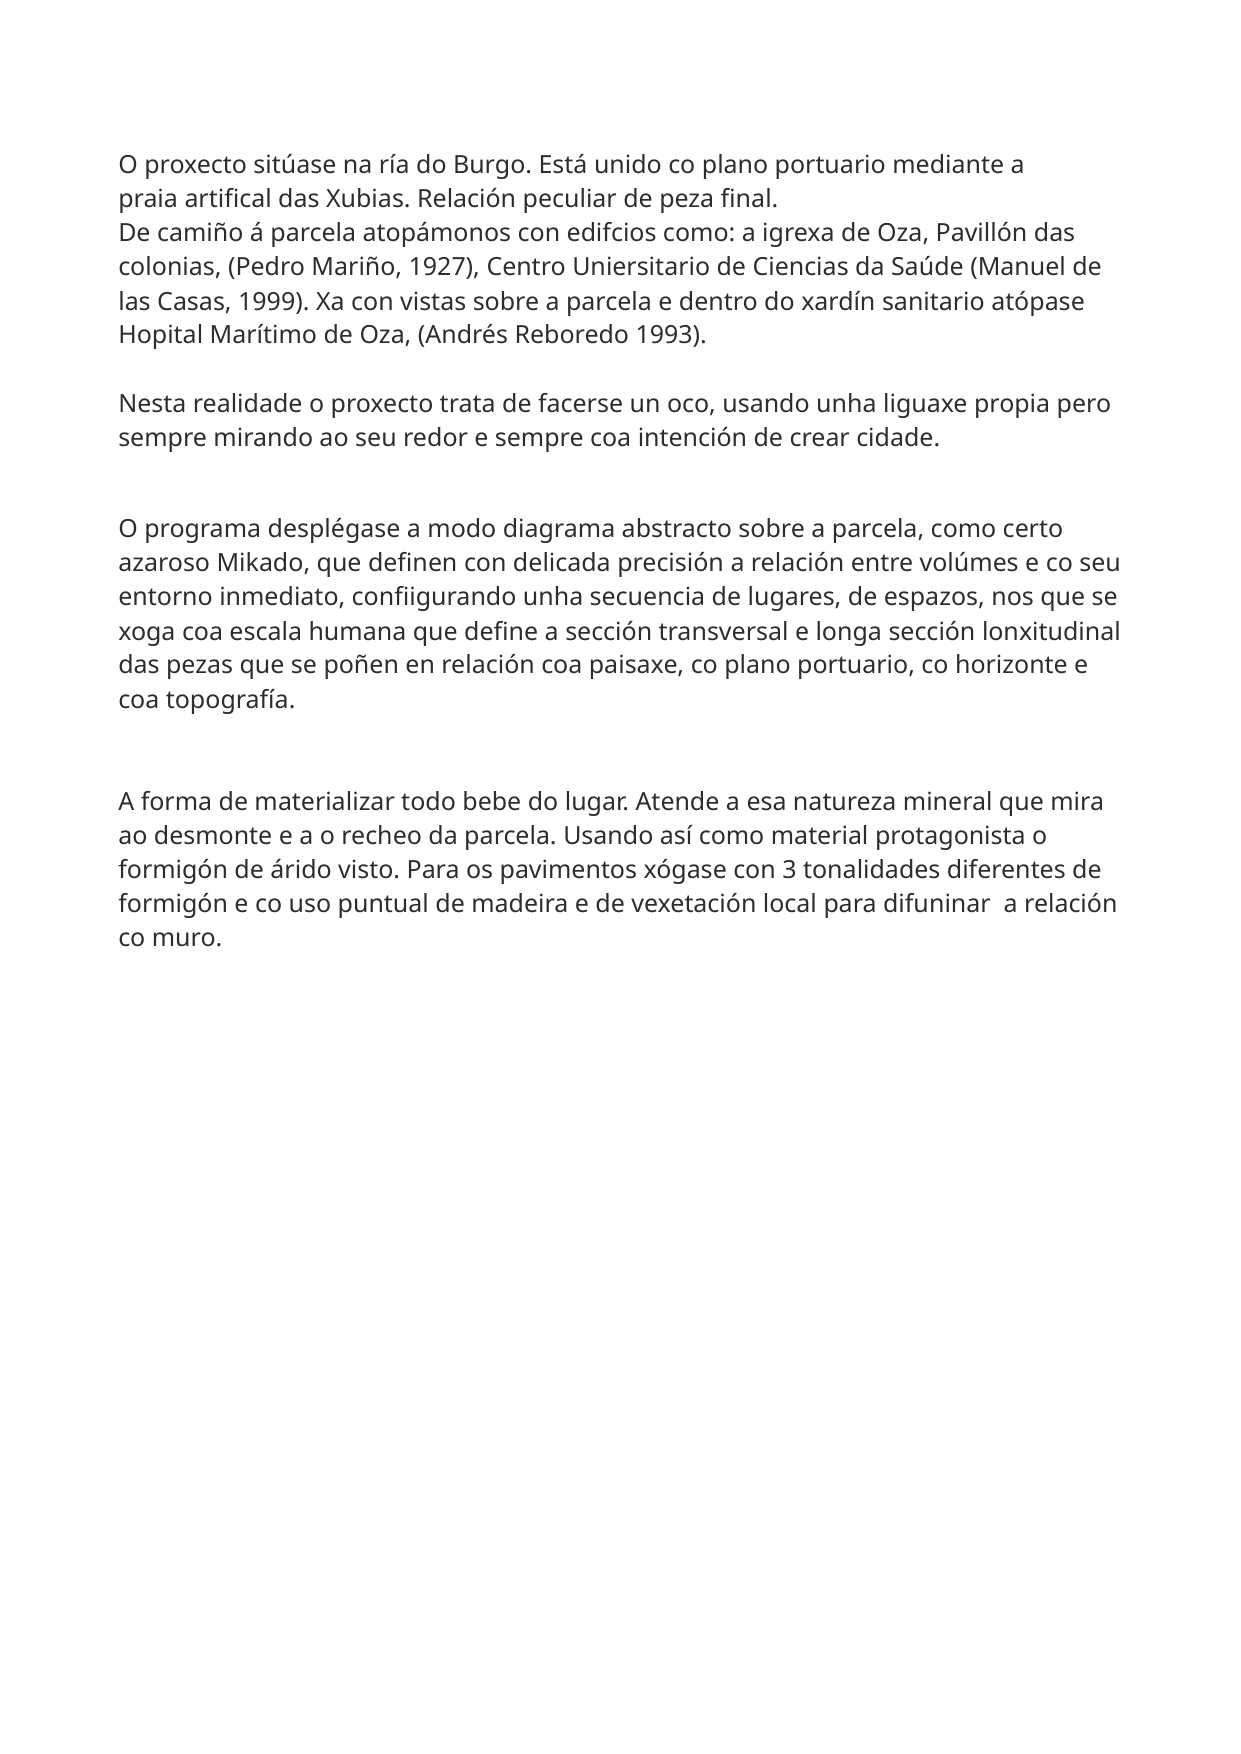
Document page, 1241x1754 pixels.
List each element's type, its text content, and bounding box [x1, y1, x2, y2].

text De camiño á parcela atopámonos con edifcios como: a igrexa de Oza, Pavillón das colonias, (Pedro Mariño, 1927), Centro Uniersitario de Ciencias da Saúde (Manuel de las Casas, 1999). Xa con vistas sobre a parcela e dentro do xardín sanitario atópase Hopital Marítimo de Oza, (Andrés Reboredo 1993). [118, 215, 1122, 351]
text O programa desplégase a modo diagrama abstracto sobre a parcela, como certo azaroso Mikado, que definen con delicada precisión a relación entre volúmes e co seu entorno inmediato, confiigurando unha secuencia de lugares, de espazos, nos que se xoga coa escala humana que define a sección transversal e longa sección lonxitudinal das pezas que se poñen en relación coa paisaxe, co plano portuario, co horizonte e coa topografía. [118, 511, 1122, 715]
text Nesta realidade o proxecto trata de facerse un oco, usando unha liguaxe propia pero sempre mirando ao seu redor e sempre coa intención de crear cidade. [118, 385, 1122, 453]
text O proxecto sitúase na ría do Burgo. Está unido co plano portuario mediante a praia artifical das Xubias. Relación peculiar de peza final. [118, 147, 1063, 215]
text A forma de materializar todo bebe do lugar. Atende a esa natureza mineral que mira ao desmonte e a o recheo da parcela. Usando así como material protagonista o formigón de árido visto. Para os pavimentos xógase con 3 tonalidades diferentes de formigón e co uso puntual de madeira e de vexetación local para difuninar a relación co muro. [118, 783, 1122, 954]
